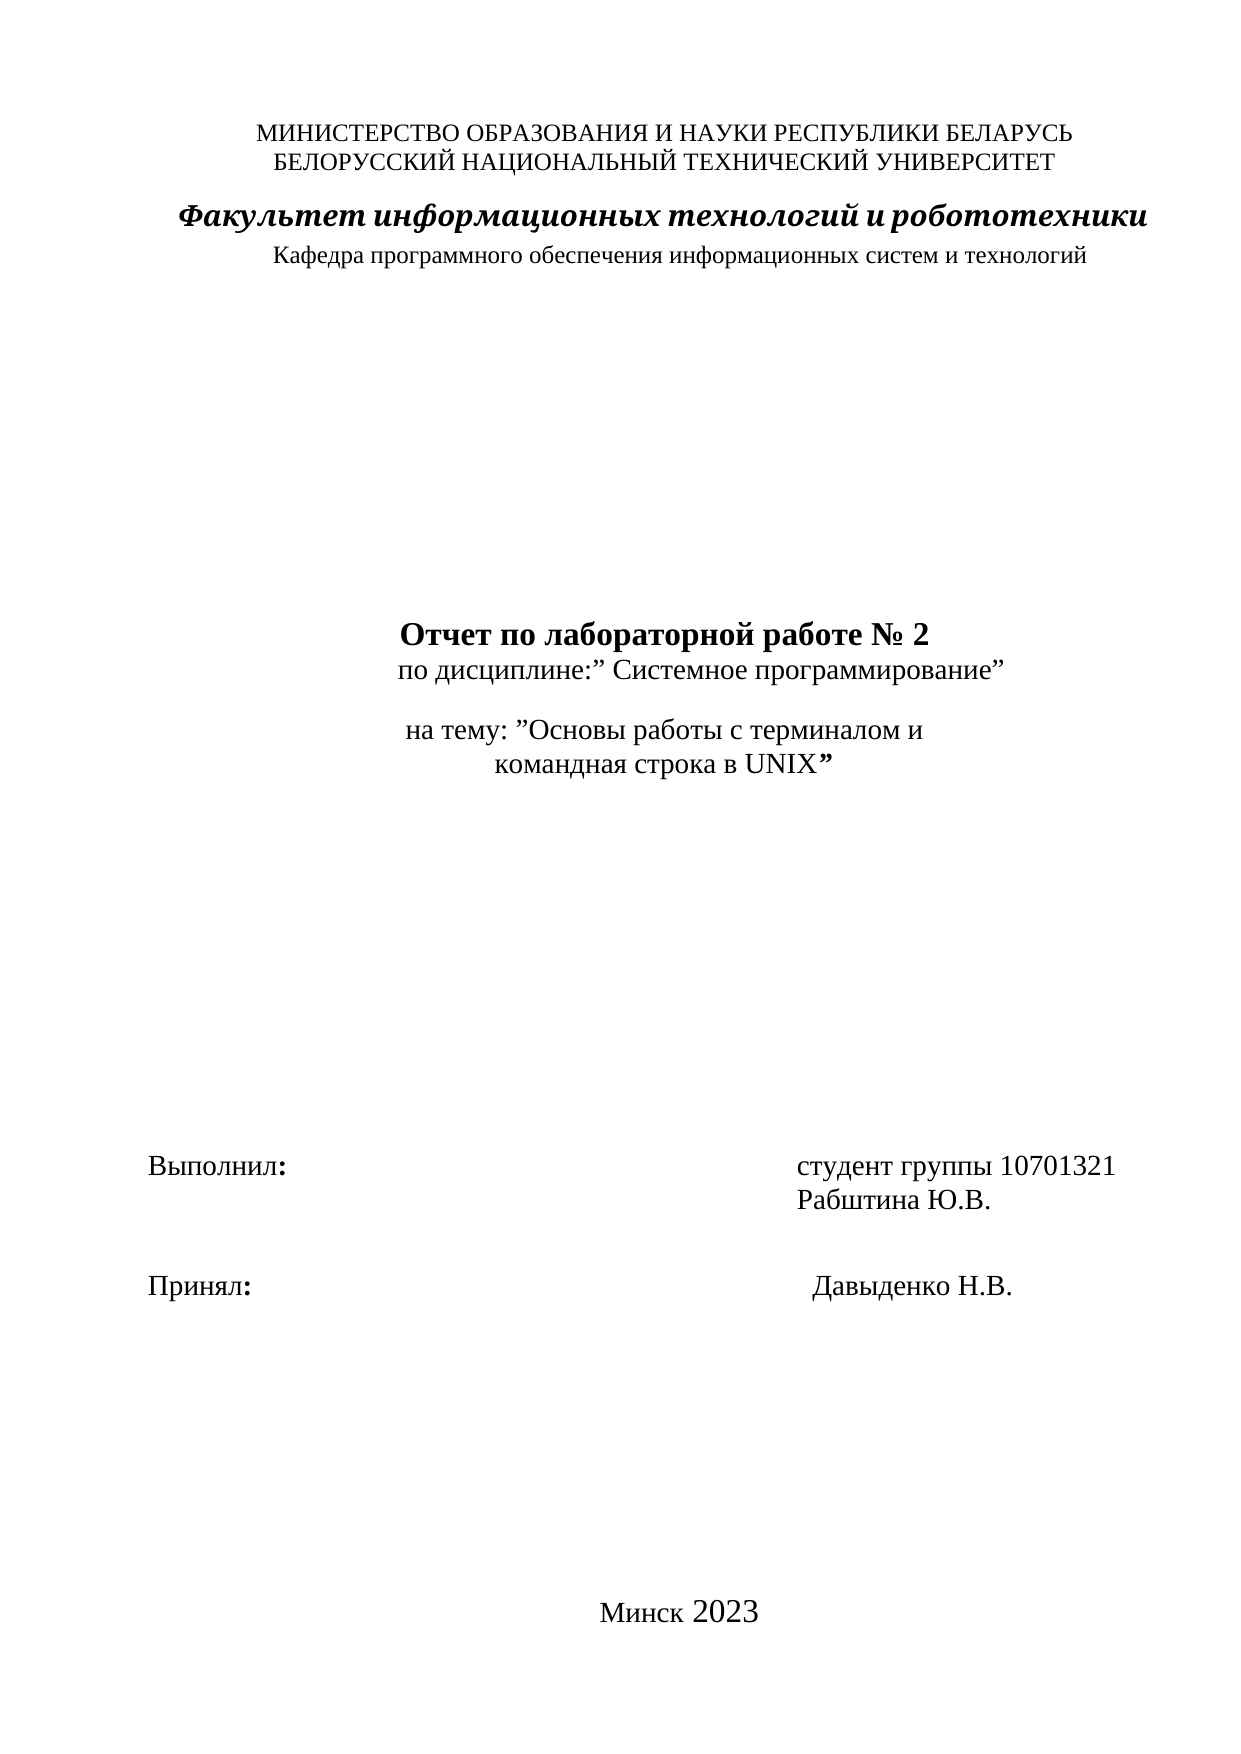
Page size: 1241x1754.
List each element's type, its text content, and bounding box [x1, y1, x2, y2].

subtitle Факультет информационных технологий и робототехники [148, 201, 1181, 234]
text Кафедра программного обеспечения информационных систем и технологий [148, 240, 1181, 269]
text МИНИСТЕРСТВО ОБРАЗОВАНИЯ И НАУКИ РЕСПУБЛИКИ БЕЛАРУСЬ [148, 118, 1181, 147]
text Принял: Давыденко Н.В. [148, 1268, 1181, 1302]
text на тему: ”Основы работы с терминалом и [148, 712, 1181, 746]
text Минск 2023 [148, 1592, 1181, 1630]
text Выполнил: студент группы 10701321 [148, 1148, 1181, 1182]
text командная строка в UNIX” [148, 746, 1181, 779]
text БЕЛОРУССКИЙ НАЦИОНАЛЬНЫЙ ТЕХНИЧЕСКИЙ УНИВЕРСИТЕТ [148, 147, 1181, 176]
text Рабштина Ю.В. [148, 1182, 1181, 1216]
text по дисциплине:” Системное программирование” [148, 652, 1240, 686]
text Отчет по лабораторной работе № 2 [148, 614, 1181, 652]
